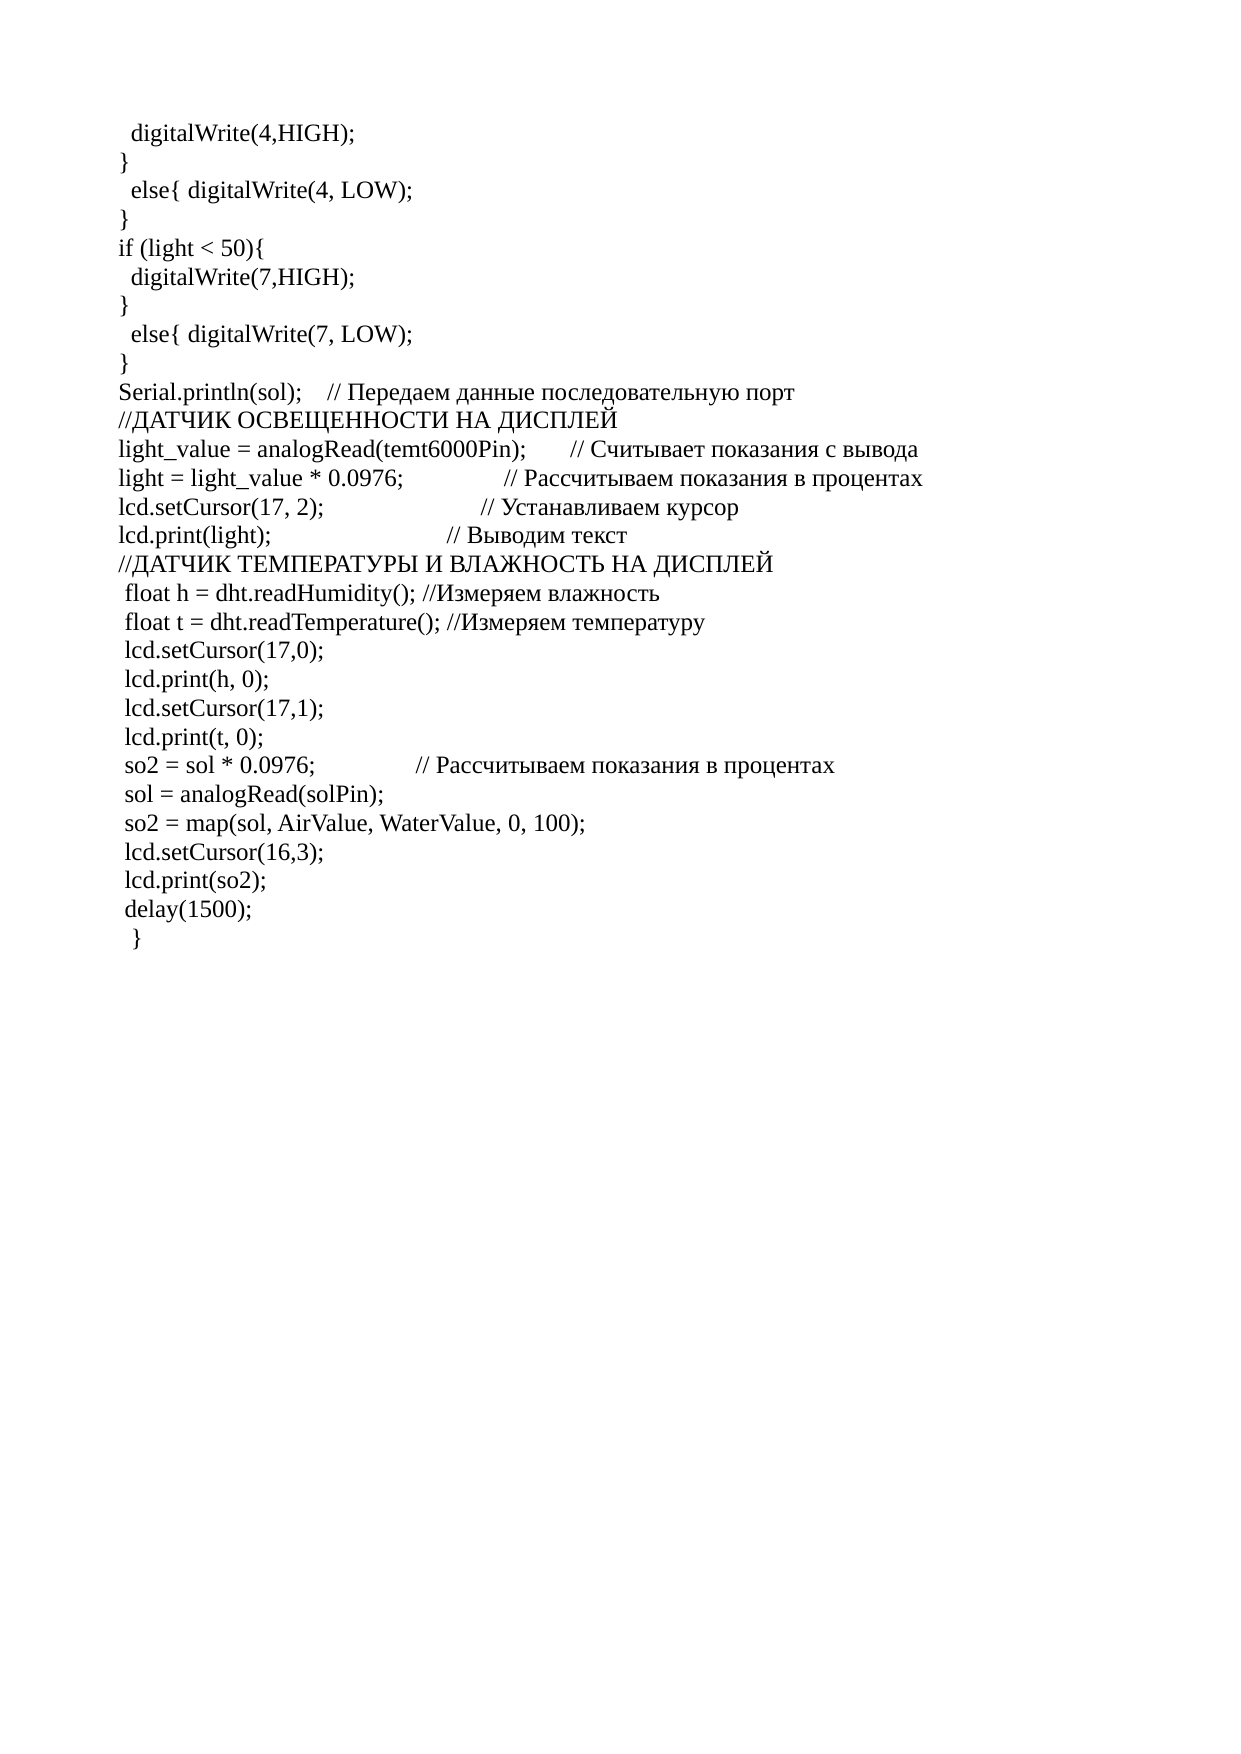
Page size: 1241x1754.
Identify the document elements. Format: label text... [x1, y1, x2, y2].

text lcd.setCursor(17, 2); // Устанавливаем курсор [118, 492, 1122, 521]
text } [118, 923, 1122, 952]
text float t = dht.readTemperature(); //Измеряем температуру [118, 607, 1122, 636]
text lcd.setCursor(17,1); [118, 693, 1122, 722]
text else{ digitalWrite(4, LOW); [118, 176, 1122, 204]
text Serial.println(sol); // Передаем данные последовательную порт [118, 377, 1122, 406]
text sol = analogRead(solPin); [118, 779, 1122, 808]
text //ДАТЧИК ОСВЕЩЕННОСТИ НА ДИСПЛЕЙ [118, 406, 1122, 434]
text } [118, 348, 1122, 377]
text delay(1500); [118, 894, 1122, 923]
text //ДАТЧИК ТЕМПЕРАТУРЫ И ВЛАЖНОСТЬ НА ДИСПЛЕЙ [118, 549, 1122, 578]
text lcd.print(so2); [118, 866, 1122, 894]
text } [118, 204, 1122, 233]
text lcd.setCursor(16,3); [118, 837, 1122, 866]
text digitalWrite(7,HIGH); [118, 262, 1122, 291]
text float h = dht.readHumidity(); //Измеряем влажность [118, 578, 1122, 607]
text } [118, 291, 1122, 319]
text lcd.print(t, 0); [118, 722, 1122, 751]
text lcd.print(h, 0); [118, 664, 1122, 693]
text else{ digitalWrite(7, LOW); [118, 319, 1122, 348]
text if (light < 50){ [118, 233, 1122, 262]
text so2 = map(sol, AirValue, WaterValue, 0, 100); [118, 808, 1122, 837]
text digitalWrite(4,HIGH); [118, 118, 1122, 147]
text light = light_value * 0.0976; // Рассчитываем показания в процентах [118, 463, 1122, 492]
text lcd.setCursor(17,0); [118, 636, 1122, 664]
text lcd.print(light); // Выводим текст [118, 521, 1122, 549]
text so2 = sol * 0.0976; // Рассчитываем показания в процентах [118, 751, 1122, 779]
text light_value = analogRead(temt6000Pin); // Считывает показания с вывода [118, 434, 1122, 463]
text } [118, 147, 1122, 176]
